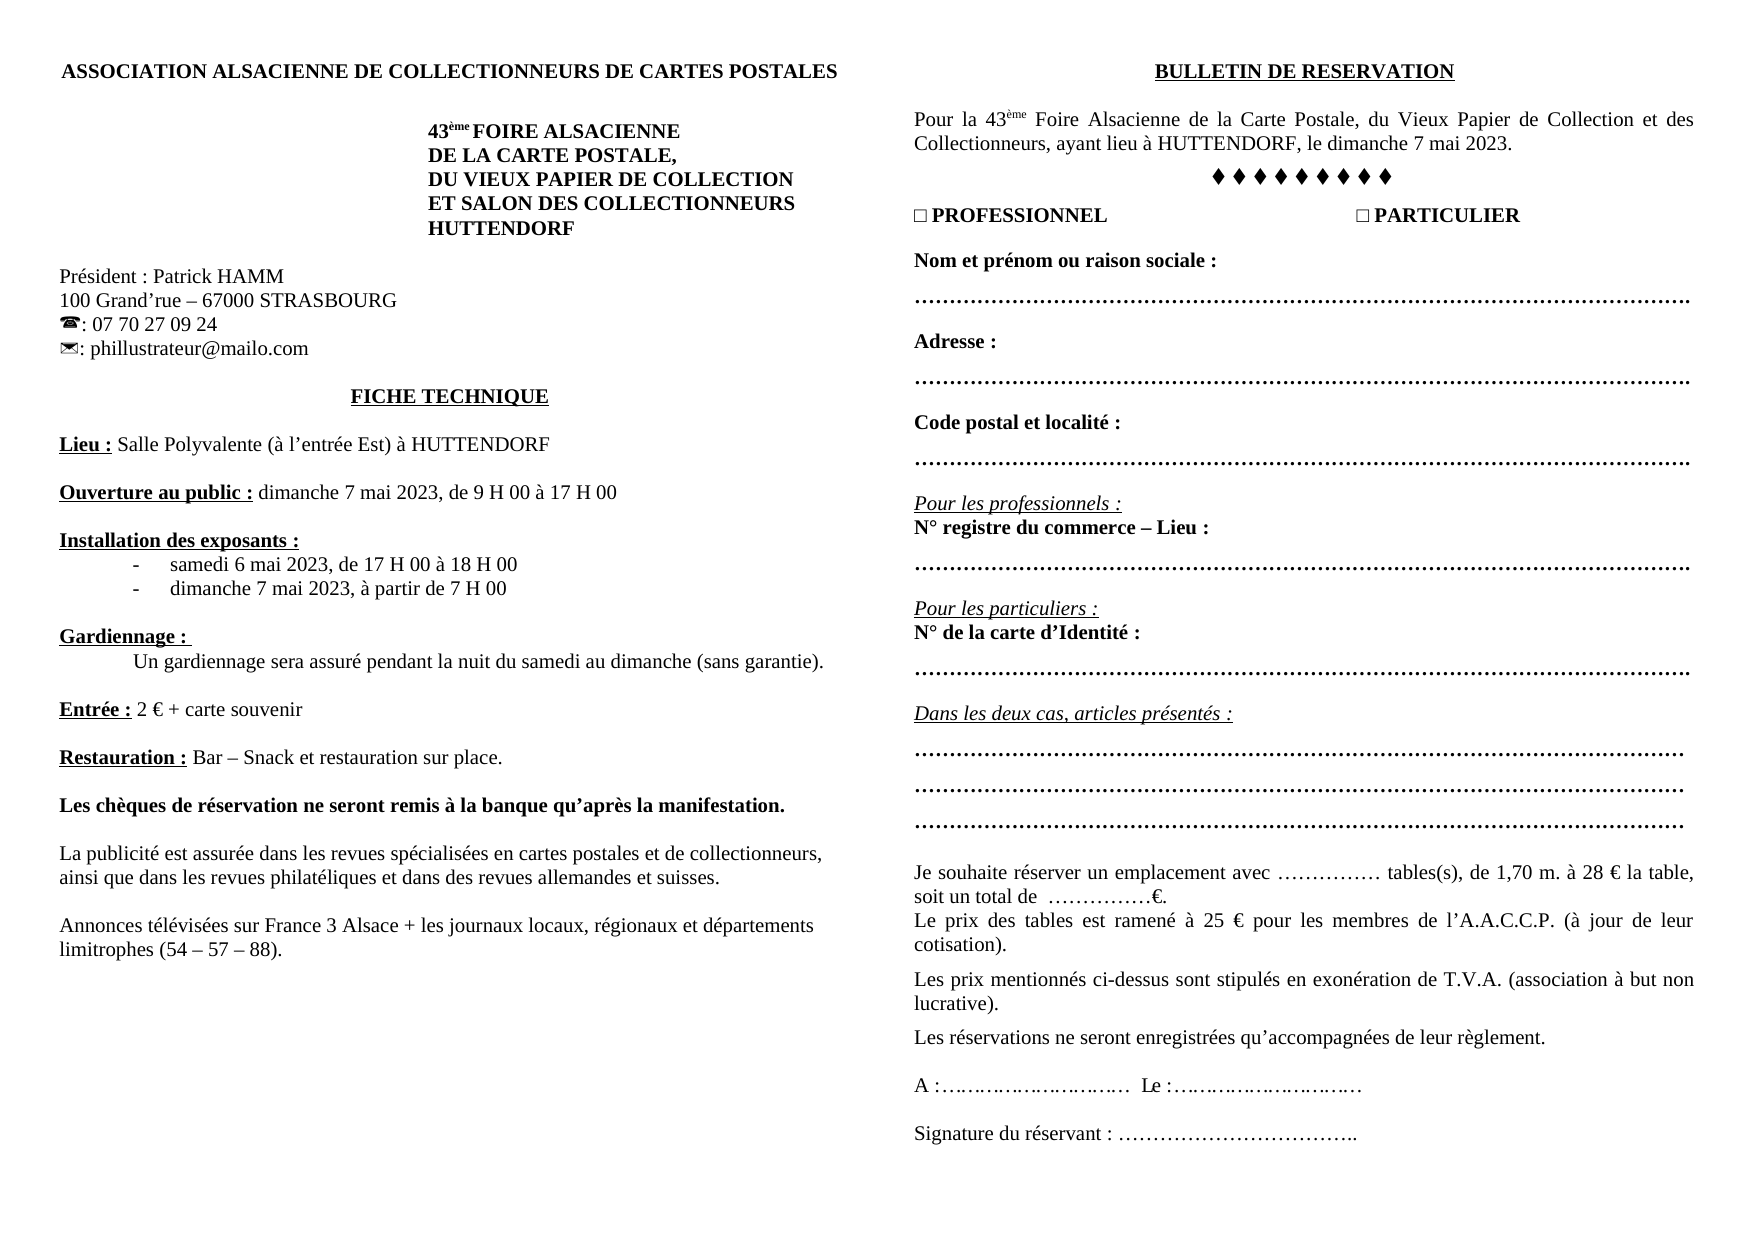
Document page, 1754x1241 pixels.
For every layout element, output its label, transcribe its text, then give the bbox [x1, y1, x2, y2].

text Entrée : 2 € + carte souvenir [59, 697, 840, 721]
text Les réservations ne seront enregistrées qu’accompagnées de leur règlement. [914, 1025, 1695, 1049]
text ET SALON DES COLLECTIONNEURS [428, 191, 840, 215]
text Président : Patrick HAMM [59, 263, 840, 288]
text HUTTENDORF [428, 215, 840, 239]
text ASSOCIATION ALSACIENNE DE COLLECTIONNEURS DE CARTES POSTALES [59, 59, 840, 83]
text N° registre du commerce – Lieu : [914, 515, 1695, 539]
text : phillustrateur@mailo.com [59, 336, 840, 360]
text …………………………………………………………………………………………………. [914, 551, 1695, 575]
text Les prix mentionnés ci-dessus sont stipulés en exonération de T.V.A. (association à but non lucrative). [914, 967, 1695, 1015]
text DE LA CARTE POSTALE, [428, 143, 840, 167]
list samedi 6 mai 2023, de 17 H 00 à 18 H 00 [132, 552, 840, 576]
text A : ………………………… Le : ………………………… [914, 1073, 1695, 1097]
text Pour les professionnels : [914, 491, 1695, 515]
text Adresse : [914, 329, 1695, 353]
text Le prix des tables est ramené à 25 € pour les membres de l’A.A.C.C.P. (à jour de leur cotisation). [914, 908, 1695, 956]
text Les chèques de réservation ne seront remis à la banque qu’après la manifestation. [59, 793, 840, 817]
text □ PROFESSIONNEL □ PARTICULIER [914, 203, 1695, 227]
text Je souhaite réserver un emplacement avec …………… tables(s), de 1,70 m. à 28 € la table, soit un total de ……………€. [914, 860, 1695, 908]
text Nom et prénom ou raison sociale : [914, 248, 1695, 272]
text …………………………………………………………………………………………………. [914, 656, 1695, 680]
text Code postal et localité : [914, 410, 1695, 434]
text Un gardiennage sera assuré pendant la nuit du samedi au dimanche (sans garantie). [59, 648, 840, 673]
text BULLETIN DE RESERVATION [914, 59, 1695, 83]
text Pour la 43ème Foire Alsacienne de la Carte Postale, du Vieux Papier de Collection et des Collectionneurs, ayant lieu à HUTTENDORF, le dimanche 7 mai 2023. [914, 107, 1695, 155]
text Restauration : Bar – Snack et restauration sur place. [59, 745, 840, 769]
text FICHE TECHNIQUE [59, 384, 840, 408]
text Pour les particuliers : [914, 596, 1695, 620]
text Signature du réservant : …………………………….. [914, 1121, 1695, 1145]
text DU VIEUX PAPIER DE COLLECTION [428, 167, 840, 191]
text : 07 70 27 09 24 [59, 312, 840, 336]
text Ouverture au public : dimanche 7 mai 2023, de 9 H 00 à 17 H 00 [59, 480, 840, 504]
text La publicité est assurée dans les revues spécialisées en cartes postales et de collectionneurs, ainsi que dans les revues philatéliques et dans des revues allemandes et suisses. [59, 841, 840, 889]
text  [914, 170, 1695, 189]
text Gardiennage : [59, 624, 840, 648]
text …………………………………………………………………………………………………. [914, 284, 1695, 308]
text …………………………………………………………………………………………………. [914, 446, 1695, 470]
text Dans les deux cas, articles présentés : [914, 701, 1695, 725]
text N° de la carte d’Identité : [914, 620, 1695, 644]
text 43ème FOIRE ALSACIENNE [428, 119, 840, 143]
list dimanche 7 mai 2023, à partir de 7 H 00 [132, 576, 840, 600]
text Installation des exposants : [59, 528, 840, 552]
text ……………………………………………………………………………………………………………………………………………………………………………………………………………………………………………………………………………………………………… [914, 737, 1695, 833]
text Annonces télévisées sur France 3 Alsace + les journaux locaux, régionaux et départements limitrophes (54 – 57 – 88). [59, 913, 840, 961]
text Lieu : Salle Polyvalente (à l’entrée Est) à HUTTENDORF [59, 432, 840, 456]
text 100 Grand’rue – 67000 STRASBOURG [59, 288, 840, 312]
text …………………………………………………………………………………………………. [914, 365, 1695, 389]
